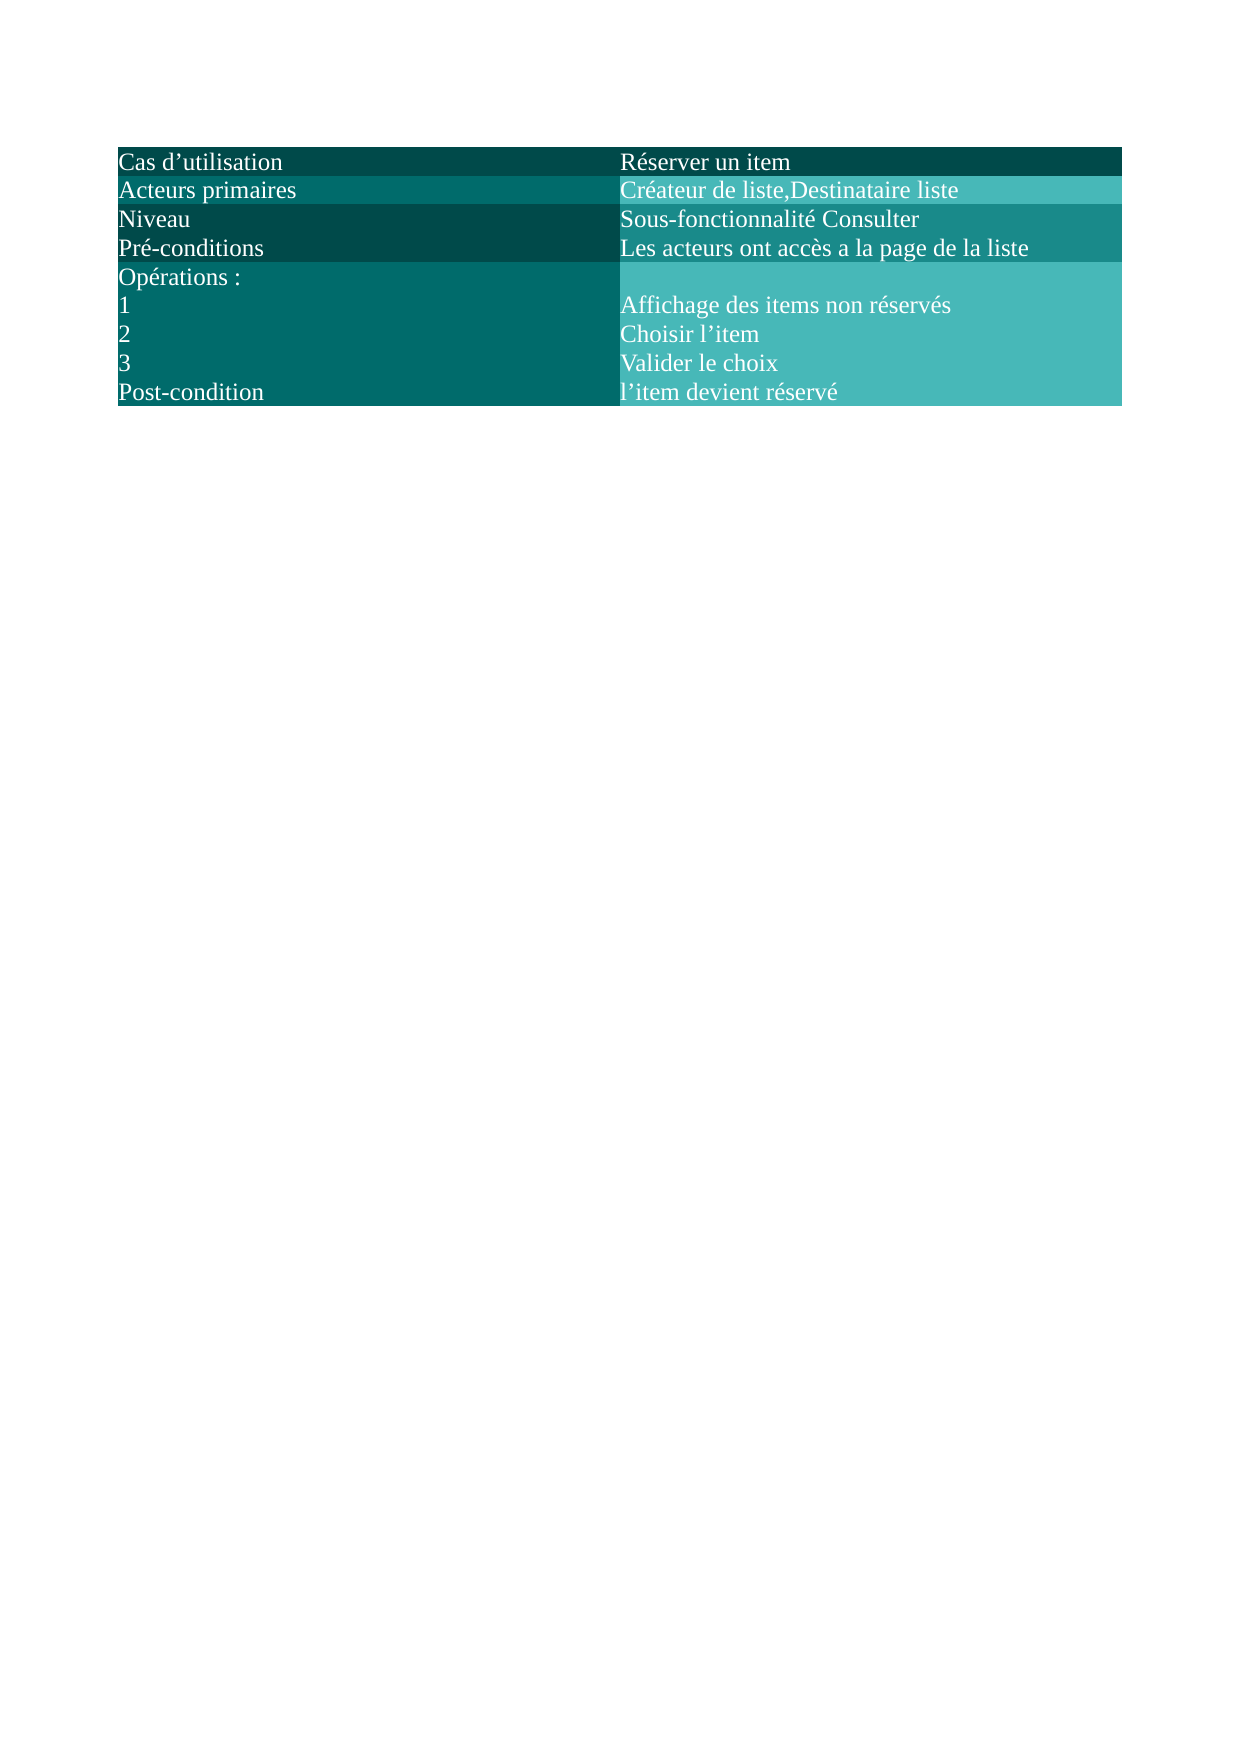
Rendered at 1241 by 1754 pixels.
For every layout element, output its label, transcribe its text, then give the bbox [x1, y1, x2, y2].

table_cell Pré-conditions [118, 233, 620, 262]
table_cell 1 [118, 291, 620, 319]
table_cell Opérations : [118, 262, 620, 291]
table_cell 3 [118, 348, 620, 377]
table_cell Post-condition [118, 377, 620, 406]
table_cell Valider le choix [620, 348, 1122, 377]
table_cell Niveau [118, 204, 620, 233]
table_cell Choisir l’item [620, 319, 1122, 348]
table_cell Les acteurs ont accès a la page de la liste [620, 233, 1122, 262]
table_cell Affichage des items non réservés [620, 291, 1122, 319]
table_cell Sous-fonctionnalité Consulter [620, 204, 1122, 233]
table_header Réserver un item [620, 147, 1122, 176]
table_cell l’item devient réservé [620, 377, 1122, 406]
table_header Cas d’utilisation [118, 147, 620, 176]
table_cell 2 [118, 319, 620, 348]
table_cell Acteurs primaires [118, 176, 620, 204]
table_cell [620, 262, 1122, 291]
table_cell Créateur de liste,Destinataire liste [620, 176, 1122, 204]
